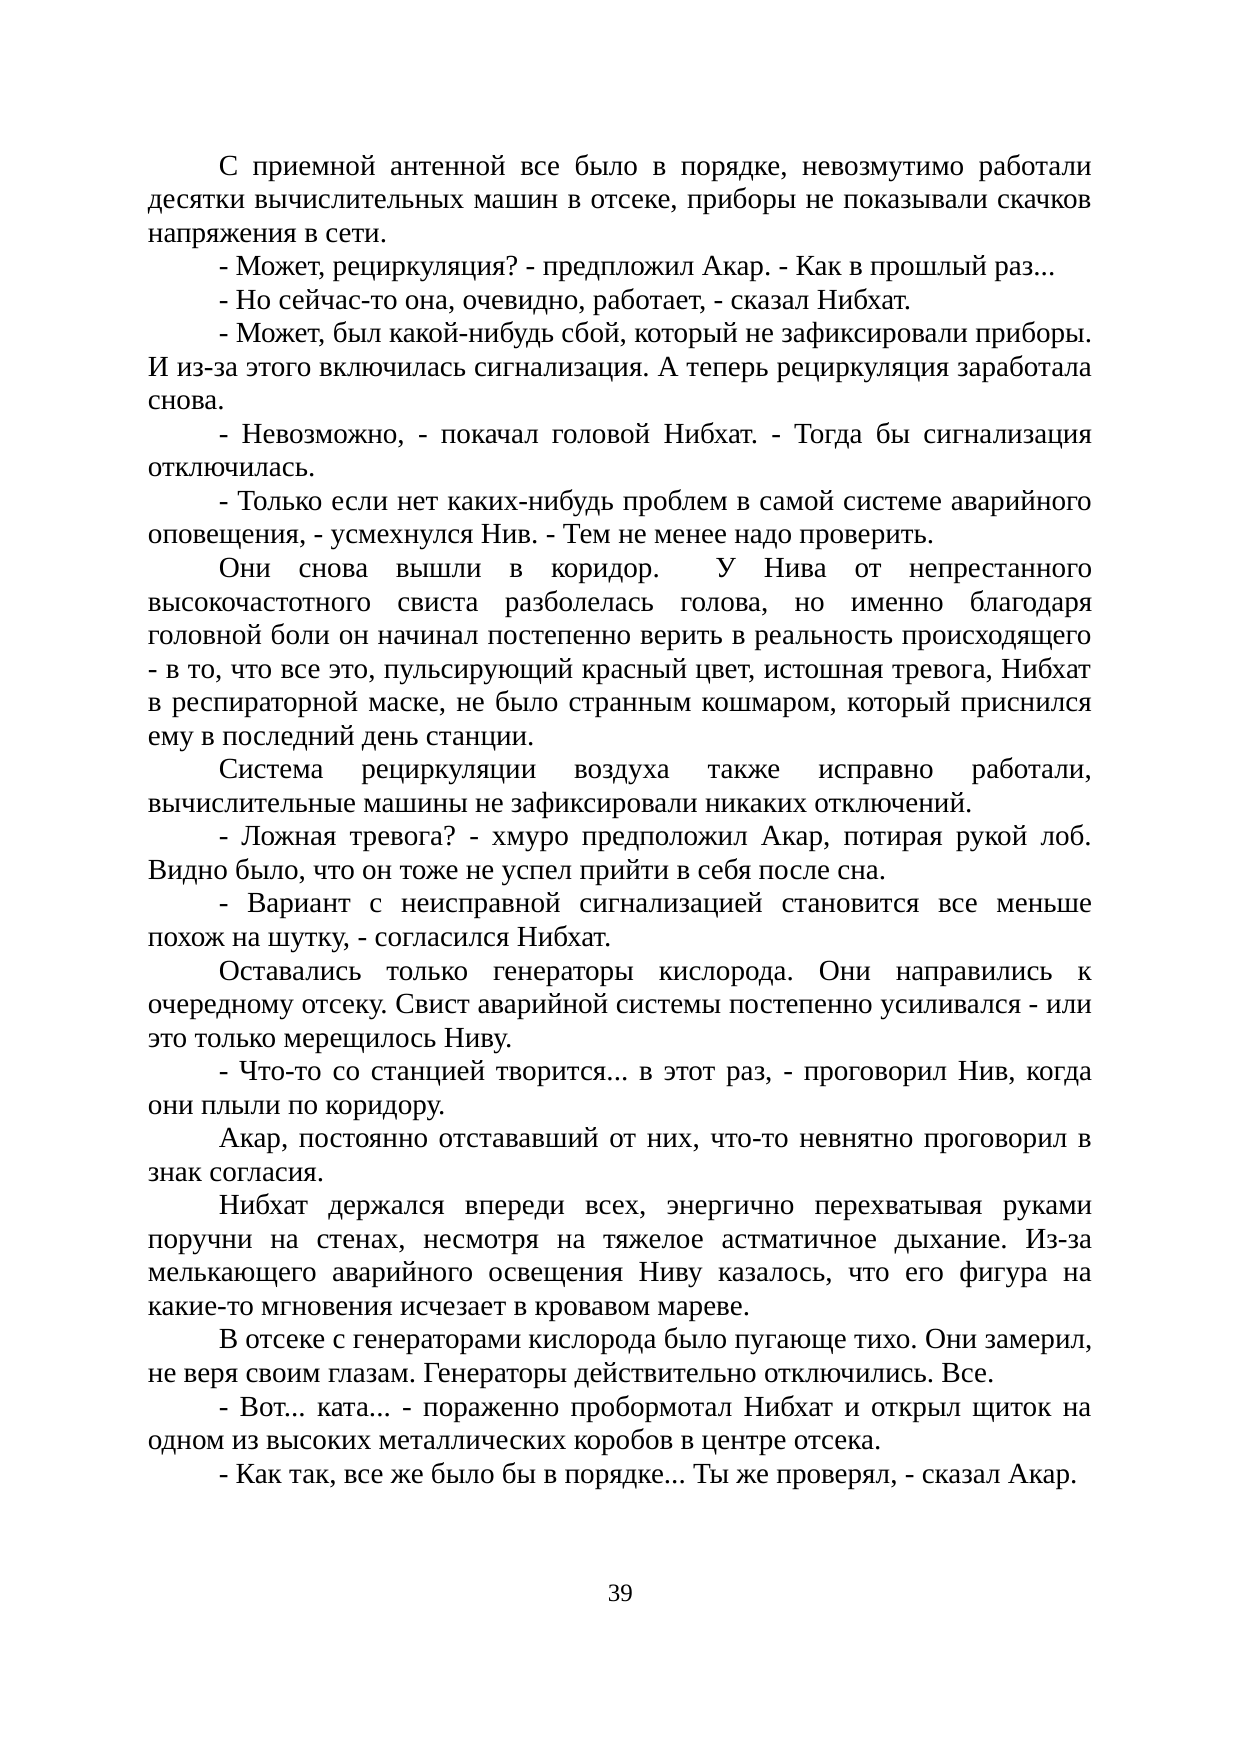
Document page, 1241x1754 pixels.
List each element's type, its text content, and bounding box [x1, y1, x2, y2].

text - Как так, все же было бы в порядке... Ты же проверял, - сказал Акар. [148, 1456, 1093, 1489]
text - Но сейчас-то она, очевидно, работает, - сказал Нибхат. [148, 282, 1093, 315]
text Оставались только генераторы кислорода. Они направились к очередному отсеку. Свист аварийной системы постепенно усиливался - или это только мерещилось Ниву. [148, 953, 1093, 1053]
text - Вариант с неисправной сигнализацией становится все меньше похож на шутку, - согласился Нибхат. [148, 886, 1093, 953]
text - Ложная тревога? - хмуро предположил Акар, потирая рукой лоб. Видно было, что он тоже не успел прийти в себя после сна. [148, 818, 1093, 886]
text Они снова вышли в коридор. У Нива от непрестанного высокочастотного свиста разболелась голова, но именно благодаря головной боли он начинал постепенно верить в реальность происходящего - в то, что все это, пульсирующий красный цвет, истошная тревога, Нибхат в респираторной маске, не было странным кошмаром, который приснился ему в последний день станции. [148, 550, 1093, 751]
text Акар, постоянно отстававший от них, что-то невнятно проговорил в знак согласия. [148, 1120, 1093, 1187]
text - Может, был какой-нибудь сбой, который не зафиксировали приборы. И из-за этого включилась сигнализация. А теперь рециркуляция заработала снова. [148, 315, 1093, 416]
text С приемной антенной все было в порядке, невозмутимо работали десятки вычислительных машин в отсеке, приборы не показывали скачков напряжения в сети. [148, 148, 1093, 248]
text - Может, рециркуляция? - предпложил Акар. - Как в прошлый раз... [148, 248, 1093, 282]
text - Невозможно, - покачал головой Нибхат. - Тогда бы сигнализация отключилась. [148, 416, 1093, 483]
text - Вот... ката... - пораженно пробормотал Нибхат и открыл щиток на одном из высоких металлических коробов в центре отсека. [148, 1389, 1093, 1456]
text - Только если нет каких-нибудь проблем в самой системе аварийного оповещения, - усмехнулся Нив. - Тем не менее надо проверить. [148, 483, 1093, 550]
text Нибхат держался впереди всех, энергично перехватывая руками поручни на стенах, несмотря на тяжелое астматичное дыхание. Из-за мелькающего аварийного освещения Ниву казалось, что его фигура на какие-то мгновения исчезает в кровавом мареве. [148, 1187, 1093, 1322]
text Система рециркуляции воздуха также исправно работали, вычислительные машины не зафиксировали никаких отключений. [148, 751, 1093, 818]
text В отсеке с генераторами кислорода было пугающе тихо. Они замерил, не веря своим глазам. Генераторы действительно отключились. Все. [148, 1322, 1093, 1389]
text - Что-то со станцией творится... в этот раз, - проговорил Нив, когда они плыли по коридору. [148, 1053, 1093, 1120]
